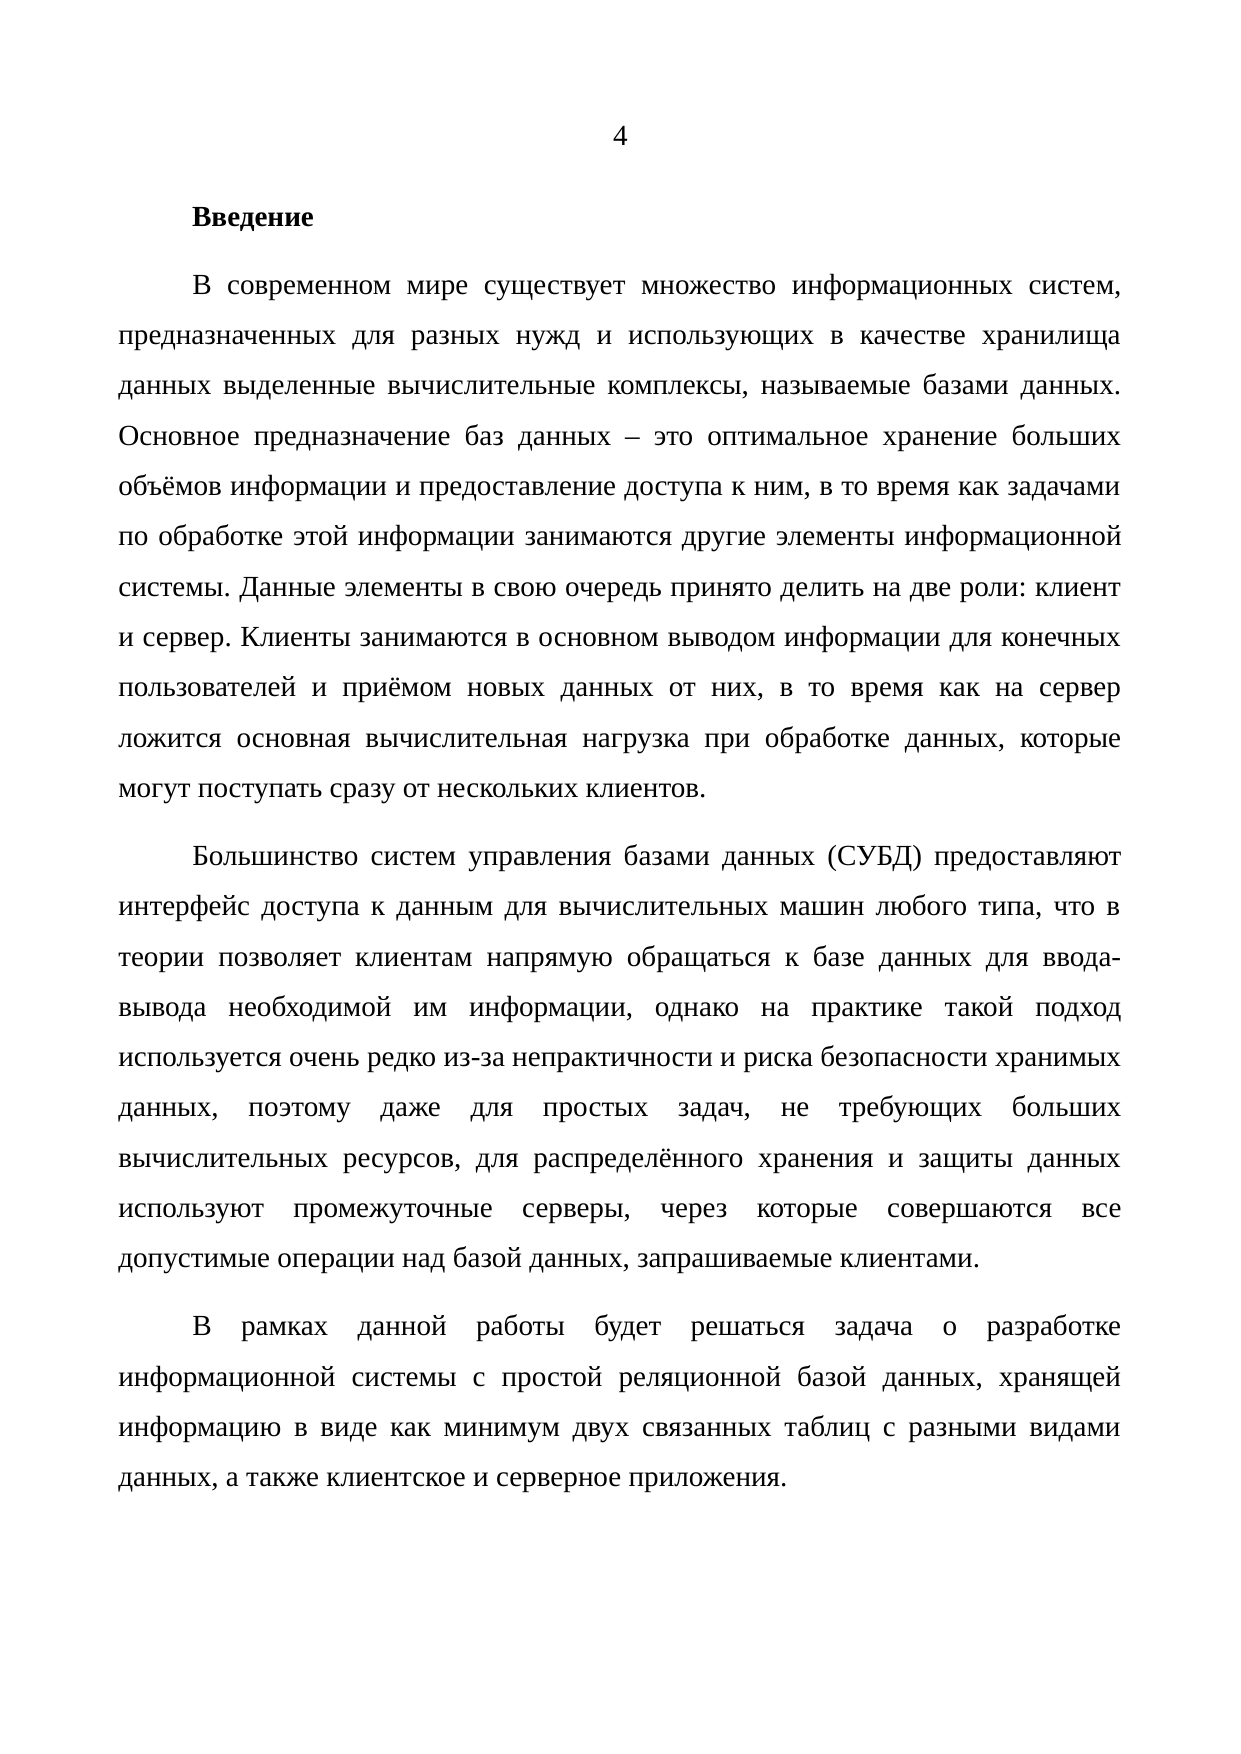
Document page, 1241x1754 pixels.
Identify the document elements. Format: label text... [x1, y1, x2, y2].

subtitle Введение [118, 199, 1122, 232]
text Большинство систем управления базами данных (СУБД) предоставляют интерфейс доступа к данным для вычислительных машин любого типа, что в теории позволяет клиентам напрямую обращаться к базе данных для ввода-вывода необходимой им информации, однако на практике такой подход используется очень редко из-за непрактичности и риска безопасности хранимых данных, поэтому даже для простых задач, не требующих больших вычислительных ресурсов, для распределённого хранения и защиты данных используют промежуточные серверы, через которые совершаются все допустимые операции над базой данных, запрашиваемые клиентами. [118, 838, 1122, 1274]
text В современном мире существует множество информационных систем, предназначенных для разных нужд и использующих в качестве хранилища данных выделенные вычислительные комплексы, называемые базами данных. Основное предназначение баз данных – это оптимальное хранение больших объёмов информации и предоставление доступа к ним, в то время как задачами по обработке этой информации занимаются другие элементы информационной системы. Данные элементы в свою очередь принято делить на две роли: клиент и сервер. Клиенты занимаются в основном выводом информации для конечных пользователей и приёмом новых данных от них, в то время как на сервер ложится основная вычислительная нагрузка при обработке данных, которые могут поступать сразу от нескольких клиентов. [118, 267, 1122, 803]
text В рамках данной работы будет решаться задача о разработке информационной системы с простой реляционной базой данных, хранящей информацию в виде как минимум двух связанных таблиц с разными видами данных, а также клиентское и серверное приложения. [118, 1308, 1122, 1493]
